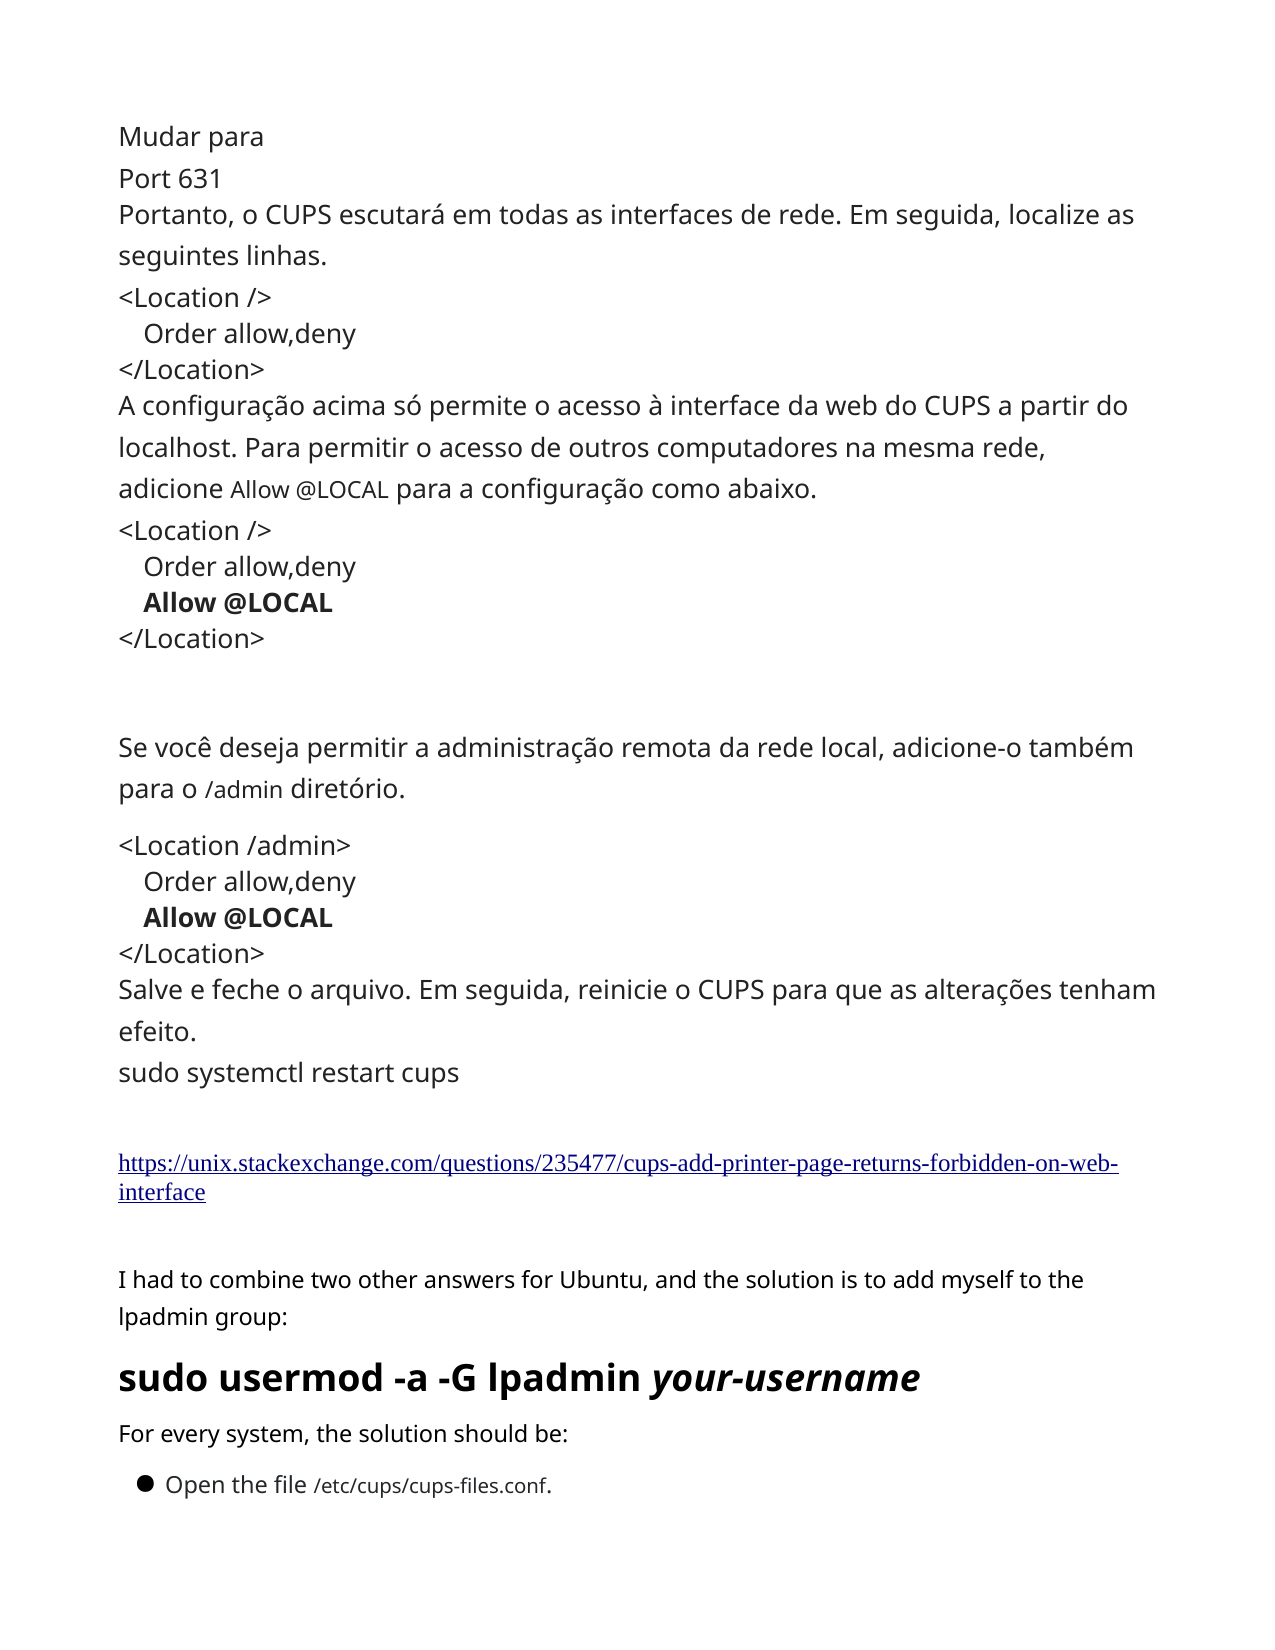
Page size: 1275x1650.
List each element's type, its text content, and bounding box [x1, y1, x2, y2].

text Order allow,deny [118, 863, 1157, 899]
text </Location> [118, 935, 1157, 971]
text Allow @LOCAL [118, 899, 1157, 935]
text A configuração acima só permite o acesso à interface da web do CUPS a partir do localhost. Para permitir o acesso de outros computadores na mesma rede, adicione Allow @LOCAL para a configuração como abaixo. [118, 387, 1157, 507]
text https://unix.stackexchange.com/questions/235477/cups-add-printer-page-returns-forbidden-on-web-interface [118, 1148, 1157, 1206]
text I had to combine two other answers for Ubuntu, and the solution is to add myself to the lpadmin group: [118, 1263, 1157, 1332]
text Se você deseja permitir a administração remota da rede local, adicione-o também para o /admin diretório. [118, 729, 1157, 807]
list Open the file /etc/cups/cups-files.conf. [136, 1469, 1157, 1501]
text Mudar para [118, 118, 1157, 154]
text <Location /admin> [118, 827, 1157, 863]
text Allow @LOCAL [118, 584, 1157, 621]
text <Location /> [118, 279, 1157, 315]
text For every system, the solution should be: [118, 1417, 1157, 1449]
text </Location> [118, 621, 1157, 657]
text Salve e feche o arquivo. Em seguida, reinicie o CUPS para que as alterações tenham efeito. [118, 971, 1157, 1049]
text Order allow,deny [118, 315, 1157, 351]
text Port 631 [118, 160, 1157, 196]
text Order allow,deny [118, 548, 1157, 584]
text </Location> [118, 351, 1157, 387]
text sudo usermod -a -G lpadmin your-username [118, 1351, 1157, 1402]
text <Location /> [118, 512, 1157, 548]
text Portanto, o CUPS escutará em todas as interfaces de rede. Em seguida, localize as seguintes linhas. [118, 196, 1157, 273]
text sudo systemctl restart cups [118, 1054, 1157, 1091]
